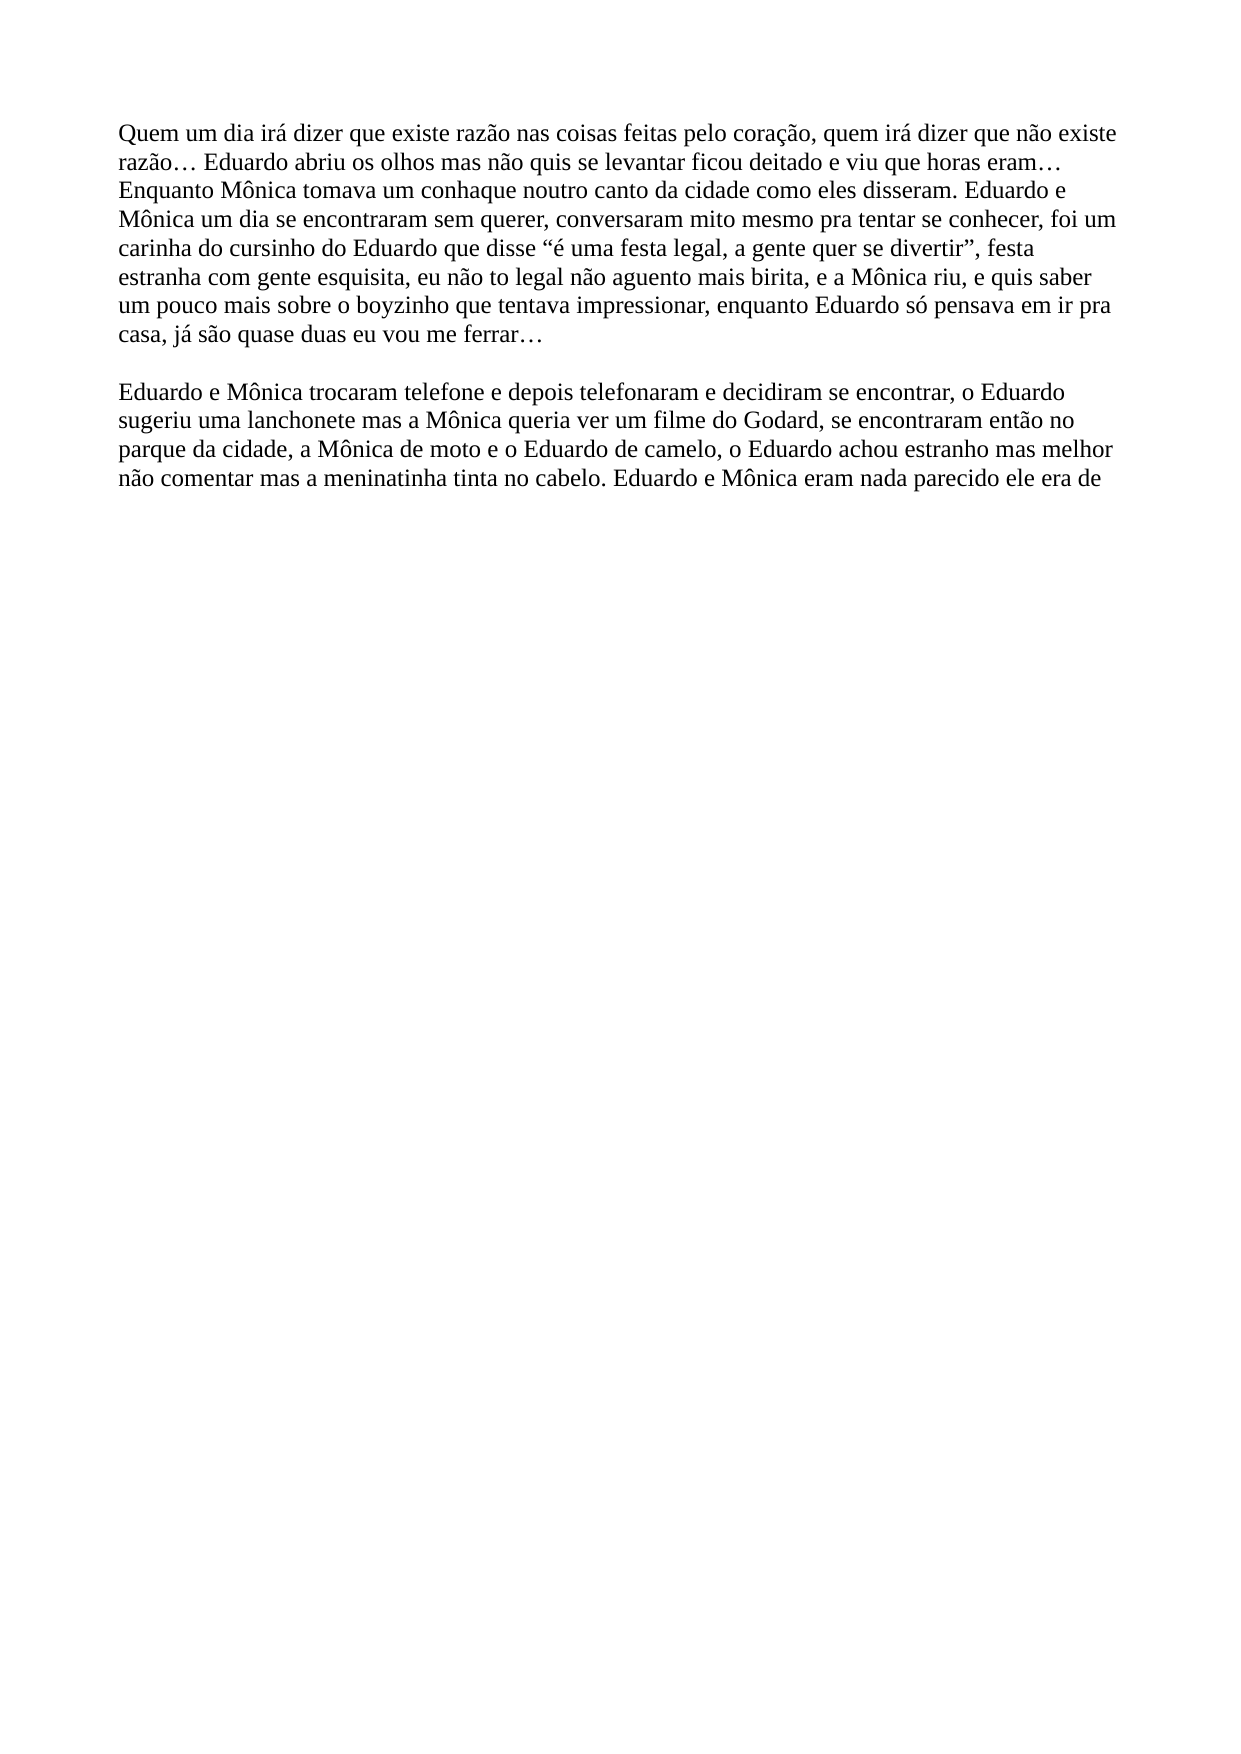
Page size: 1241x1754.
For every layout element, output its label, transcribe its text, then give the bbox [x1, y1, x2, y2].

text Quem um dia irá dizer que existe razão nas coisas feitas pelo coração, quem irá dizer que não existe razão… Eduardo abriu os olhos mas não quis se levantar ficou deitado e viu que horas eram… Enquanto Mônica tomava um conhaque noutro canto da cidade como eles disseram. Eduardo e Mônica um dia se encontraram sem querer, conversaram mito mesmo pra tentar se conhecer, foi um carinha do cursinho do Eduardo que disse “é uma festa legal, a gente quer se divertir”, festa estranha com gente esquisita, eu não to legal não aguento mais birita, e a Mônica riu, e quis saber um pouco mais sobre o boyzinho que tentava impressionar, enquanto Eduardo só pensava em ir pra casa, já são quase duas eu vou me ferrar… [118, 118, 1122, 348]
text Eduardo e Mônica trocaram telefone e depois telefonaram e decidiram se encontrar, o Eduardo sugeriu uma lanchonete mas a Mônica queria ver um filme do Godard, se encontraram então no parque da cidade, a Mônica de moto e o Eduardo de camelo, o Eduardo achou estranho mas melhor não comentar mas a meninatinha tinta no cabelo. Eduardo e Mônica eram nada parecido ele era de [118, 377, 1122, 492]
